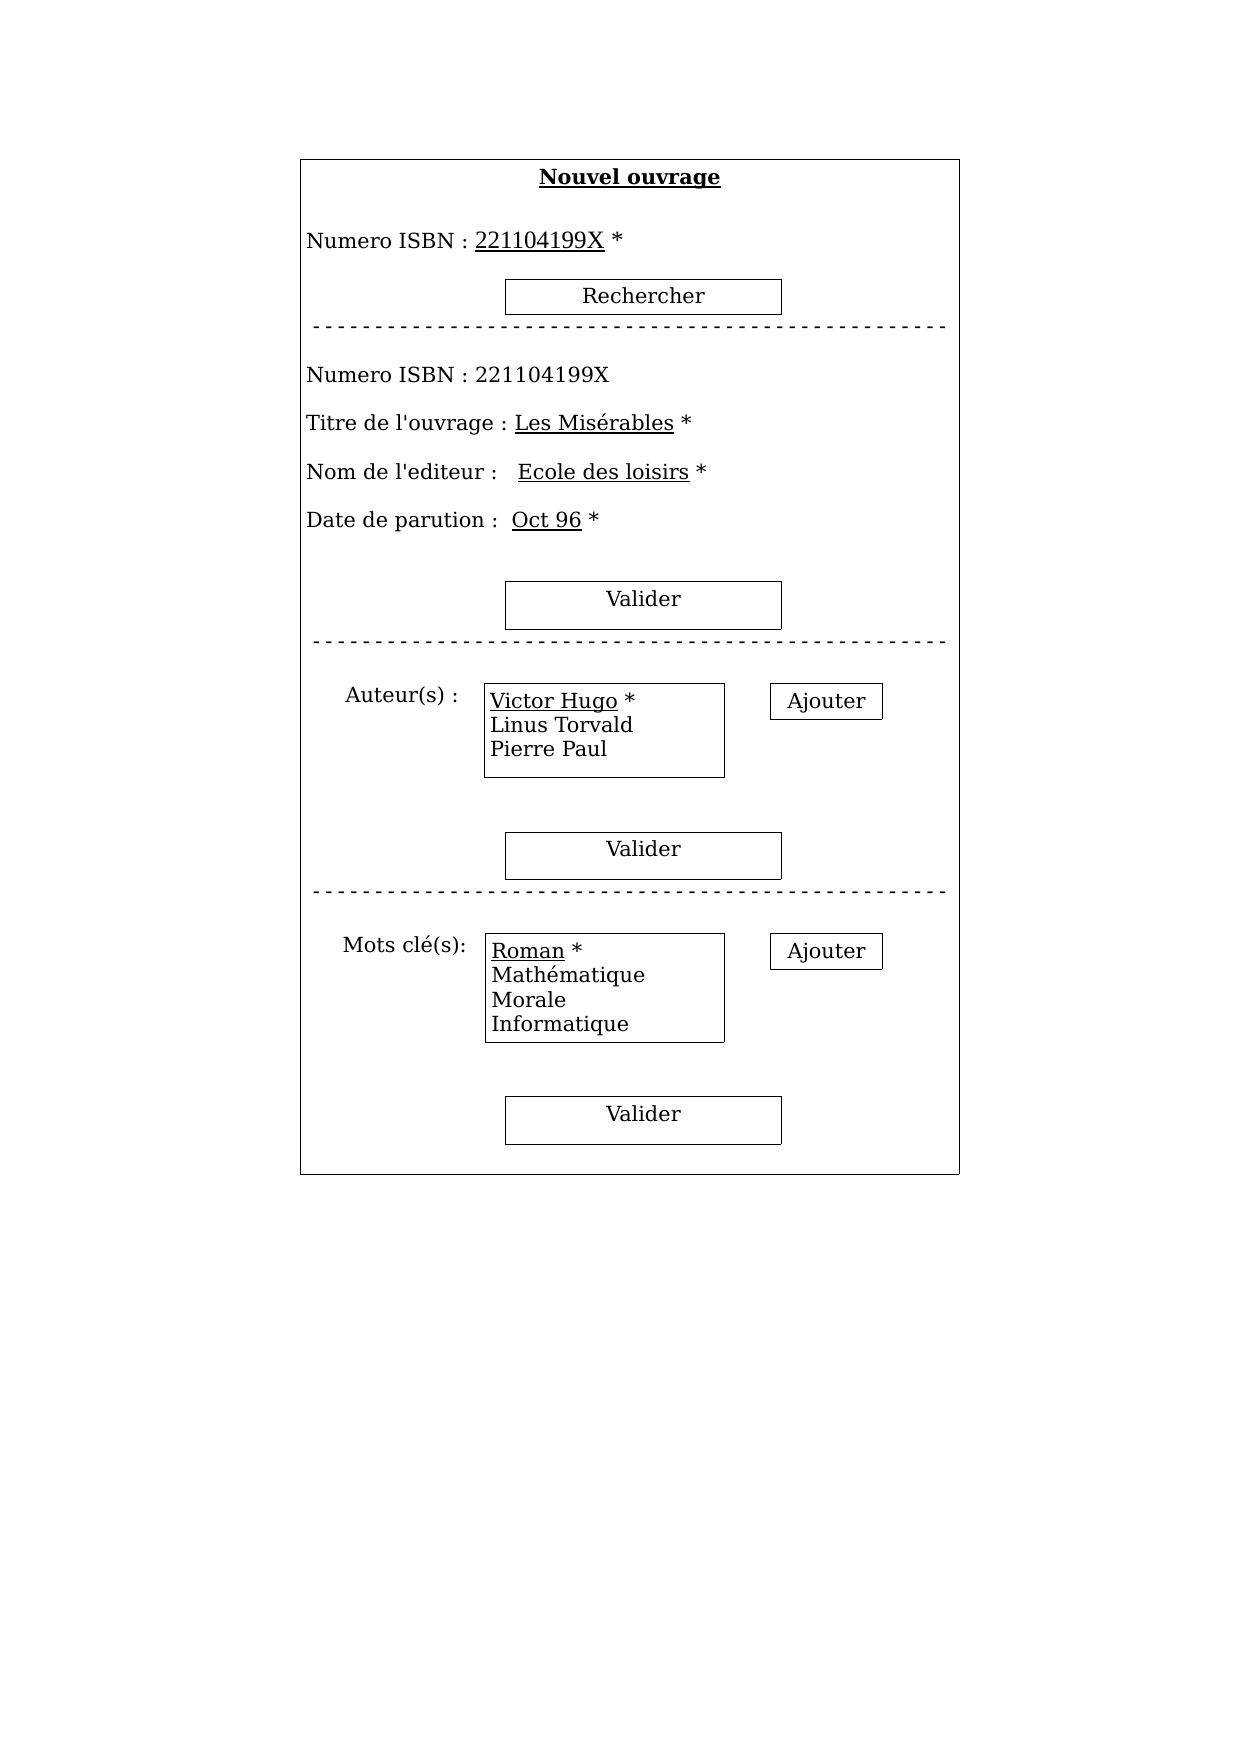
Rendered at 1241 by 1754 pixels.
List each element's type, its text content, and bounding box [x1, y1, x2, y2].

table_header Valider [506, 833, 781, 879]
table_header Valider [506, 1097, 781, 1144]
table_header Valider [506, 582, 781, 629]
table_header Rechercher [506, 280, 781, 314]
table_header Auteur(s) : [340, 678, 473, 807]
table_header [473, 678, 724, 807]
table_cell Numero ISBN : 221104199X * --------------------------------------------------- Numero ISBN : 221104199X Titre de l'ouvrage : Les Misérables * Nom de l'editeur : Ecole des loisirs * Date de parution : Oct 96 * --------------------------------------------------- --------------------------------------------------- [301, 195, 959, 1174]
table_header [724, 678, 888, 807]
table_header [724, 928, 888, 1072]
table_header Ajouter [771, 934, 882, 969]
table_header Mots clé(s): [337, 928, 474, 1072]
table_header Nouvel ouvrage [301, 160, 959, 195]
table_header Victor Hugo * Linus Torvald Pierre Paul [485, 684, 724, 777]
table_header Ajouter [771, 684, 882, 719]
table_header [474, 928, 724, 1072]
table_header Roman * Mathématique Morale Informatique [486, 934, 724, 1042]
